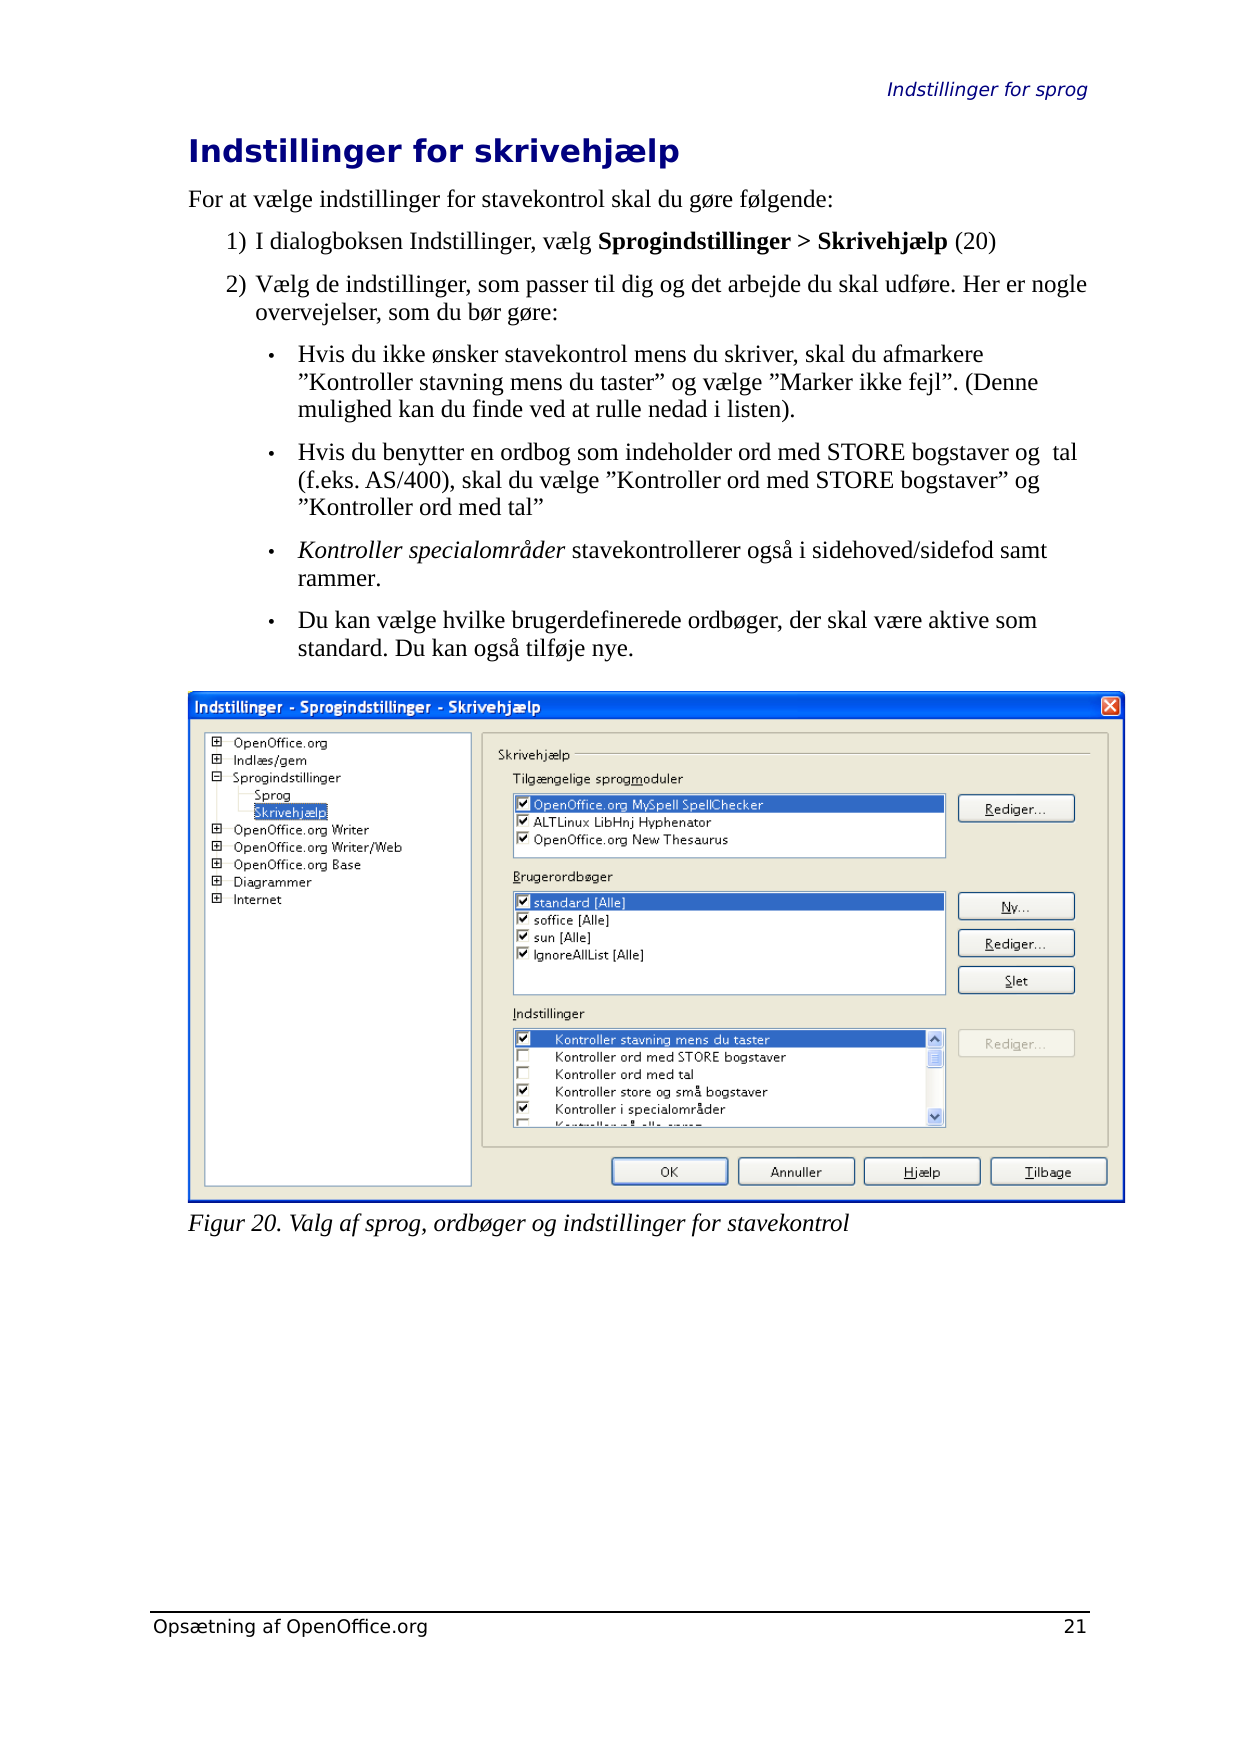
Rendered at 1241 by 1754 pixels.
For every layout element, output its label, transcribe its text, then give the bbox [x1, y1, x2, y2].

list Kontroller specialområder stavekontrollerer også i sidehoved/sidefod samt rammer. [268, 536, 1090, 591]
text Figur 20. Valg af sprog, ordbøger og indstillinger for stavekontrol [188, 1203, 1125, 1236]
list Du kan vælge hvilke brugerdefinerede ordbøger, der skal være aktive som standard. Du kan også tilføje nye. [268, 606, 1090, 662]
list Hvis du ikke ønsker stavekontrol mens du skriver, skal du afmarkere ”Kontroller stavning mens du taster” og vælge ”Marker ikke fejl”. (Denne mulighed kan du finde ved at rulle nedad i listen). [268, 340, 1090, 423]
list I dialogboksen Indstillinger, vælg Sprogindstillinger > Skrivehjælp (Figur 20) [226, 227, 1090, 255]
list Vælg de indstillinger, som passer til dig og det arbejde du skal udføre. Her er nogle overvejelser, som du bør gøre: [226, 270, 1090, 325]
text For at vælge indstillinger for stavekontrol skal du gøre følgende: [188, 185, 1090, 213]
picture [187, 691, 1125, 1203]
subtitle Indstillinger for skrivehjælp [188, 134, 1090, 170]
list Hvis du benytter en ordbog som indeholder ord med STORE bogstaver og tal (f.eks. AS/400), skal du vælge ”Kontroller ord med STORE bogstaver” og ”Kontroller ord med tal” [268, 438, 1090, 521]
